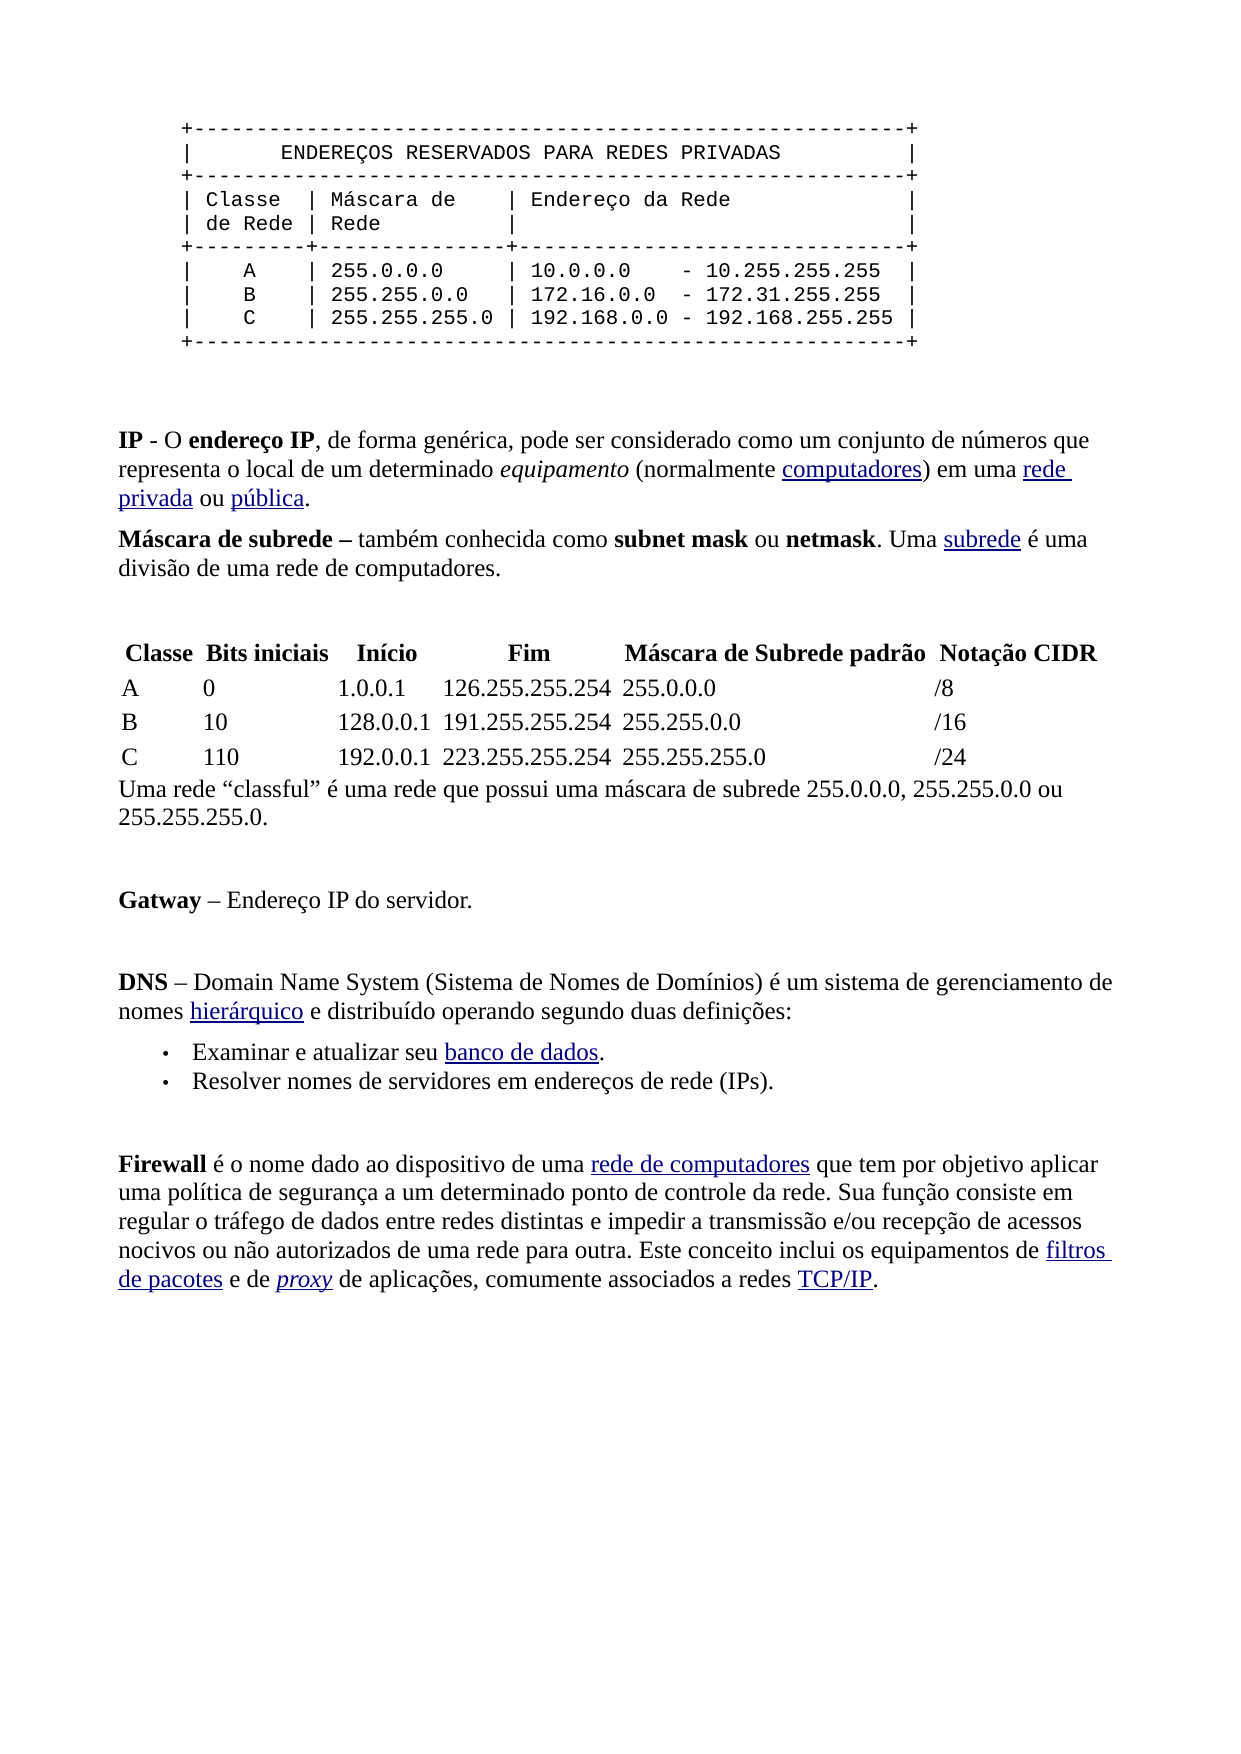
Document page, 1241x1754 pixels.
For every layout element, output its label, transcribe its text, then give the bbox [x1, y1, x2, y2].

text | B | 255.255.0.0 | 172.16.0.0 - 172.31.255.255 | [118, 284, 1122, 307]
table_cell 1.0.0.1 [335, 670, 439, 704]
table_cell 126.255.255.254 [439, 670, 619, 704]
table_cell 255.255.0.0 [619, 705, 931, 739]
text DNS – Domain Name System (Sistema de Nomes de Domínios) é um sistema de gerenciamento de nomes hierárquico e distribuído operando segundo duas definições: [118, 967, 1122, 1025]
text | Classe | Máscara de | Endereço da Rede | [118, 189, 1122, 213]
text +---------+---------------+-------------------------------+ [118, 236, 1122, 260]
list Examinar e atualizar seu banco de dados. [162, 1037, 1122, 1066]
table_cell 255.255.255.0 [619, 739, 931, 774]
text IP - O endereço IP, de forma genérica, pode ser considerado como um conjunto de números que representa o local de um determinado equipamento (normalmente computadores) em uma rede privada ou pública. [118, 425, 1122, 512]
text Máscara de subrede – também conhecida como subnet mask ou netmask. Uma subrede é uma divisão de uma rede de computadores. [118, 524, 1122, 582]
text Uma rede “classful” é uma rede que possui uma máscara de subrede 255.0.0.0, 255.255.0.0 ou 255.255.255.0. [118, 774, 1122, 831]
text Firewall é o nome dado ao dispositivo de uma rede de computadores que tem por objetivo aplicar uma política de segurança a um determinado ponto de controle da rede. Sua função consiste em regular o tráfego de dados entre redes distintas e impedir a transmissão e/ou recepção de acessos nocivos ou não autorizados de uma rede para outra. Este conceito inclui os equipamentos de filtros de pacotes e de proxy de aplicações, comumente associados a redes TCP/IP. [118, 1149, 1122, 1292]
table_cell 10 [200, 705, 334, 739]
list Resolver nomes de servidores em endereços de rede (IPs). [162, 1066, 1122, 1095]
table_cell 192.0.0.1 [335, 739, 439, 774]
table_header Classe [118, 635, 200, 670]
table_cell 191.255.255.254 [439, 705, 619, 739]
text | ENDEREÇOS RESERVADOS PARA REDES PRIVADAS | [118, 142, 1122, 165]
table_header Bits iniciais [200, 635, 334, 670]
text Gatway – Endereço IP do servidor. [118, 885, 1122, 914]
table_cell /24 [931, 739, 1105, 774]
table_cell /8 [931, 670, 1105, 704]
table_header Máscara de Subrede padrão [619, 635, 931, 670]
text | C | 255.255.255.0 | 192.168.0.0 - 192.168.255.255 | [118, 307, 1122, 331]
table_cell 255.0.0.0 [619, 670, 931, 704]
table_cell 223.255.255.254 [439, 739, 619, 774]
text | de Rede | Rede | | [118, 213, 1122, 236]
table_cell 110 [200, 739, 334, 774]
text +---------------------------------------------------------+ [118, 165, 1122, 189]
table_header Início [335, 635, 439, 670]
table_cell C [118, 739, 200, 774]
table_header Notação CIDR [931, 635, 1105, 670]
text +---------------------------------------------------------+ [118, 331, 1122, 354]
table_cell A [118, 670, 200, 704]
table_cell 128.0.0.1 [335, 705, 439, 739]
text | A | 255.0.0.0 | 10.0.0.0 - 10.255.255.255 | [118, 260, 1122, 284]
table_cell /16 [931, 705, 1105, 739]
table_cell B [118, 705, 200, 739]
text +---------------------------------------------------------+ [118, 118, 1122, 142]
table_header Fim [439, 635, 619, 670]
table_cell 0 [200, 670, 334, 704]
